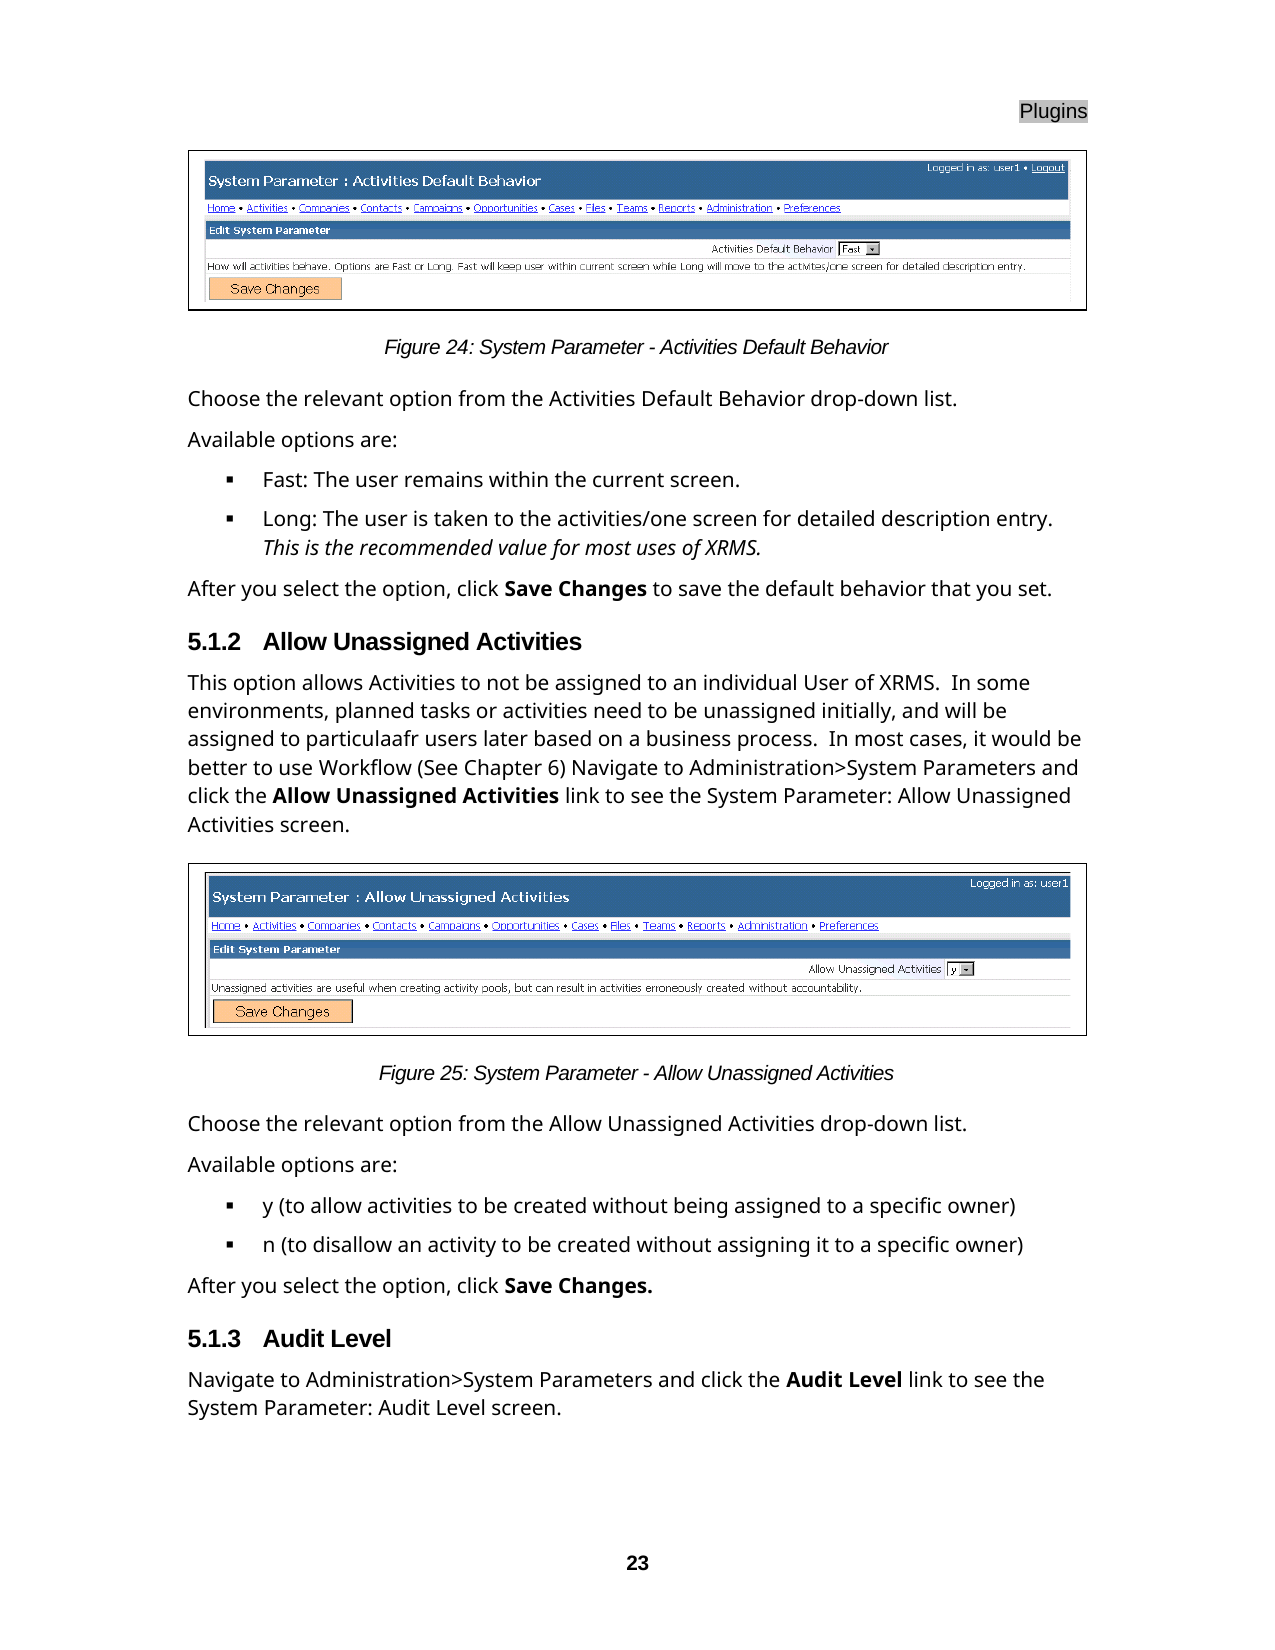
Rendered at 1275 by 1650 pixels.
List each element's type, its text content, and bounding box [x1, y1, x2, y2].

text Available options are: [187, 1150, 1087, 1179]
list Fast: The user remains within the current screen. [225, 466, 1087, 494]
subtitle Audit Level [187, 1324, 1087, 1352]
text Figure 25: System Parameter - Allow Unassigned Activities [187, 1061, 1087, 1084]
list Long: The user is taken to the activities/one screen for detailed description entry. This is the recommended value for most uses of XRMS. [225, 504, 1087, 561]
text This option allows Activities to not be assigned to an individual User of XRMS. In some environments, planned tasks or activities need to be unassigned initially, and will be assigned to particulaafr users later based on a business process. In most cases, it would be better to use Workflow (See Chapter 6) Navigate to Administration>System Parameters and click the Allow Unassigned Activities link to see the System Parameter: Allow Unassigned Activities screen. [187, 668, 1087, 838]
text Choose the relevant option from the Activities Default Behavior drop-down list. [187, 384, 1087, 412]
text Available options are: [187, 425, 1087, 453]
list n (to disallow an activity to be created without assigning it to a specific owner) [225, 1230, 1087, 1259]
text After you select the option, click Save Changes to save the default behavior that you set. [187, 574, 1087, 602]
picture [204, 872, 1071, 1028]
text Figure 24: System Parameter - Activities Default Behavior [187, 336, 1087, 359]
list y (to allow activities to be created without being assigned to a specific owner) [225, 1191, 1087, 1220]
picture [204, 159, 1071, 302]
text Navigate to Administration>System Parameters and click the Audit Level link to see the System Parameter: Audit Level screen. [187, 1365, 1087, 1422]
text After you select the option, click Save Changes. [187, 1271, 1087, 1299]
subtitle Allow Unassigned Activities [187, 627, 1087, 655]
text Choose the relevant option from the Allow Unassigned Activities drop-down list. [187, 1109, 1087, 1138]
